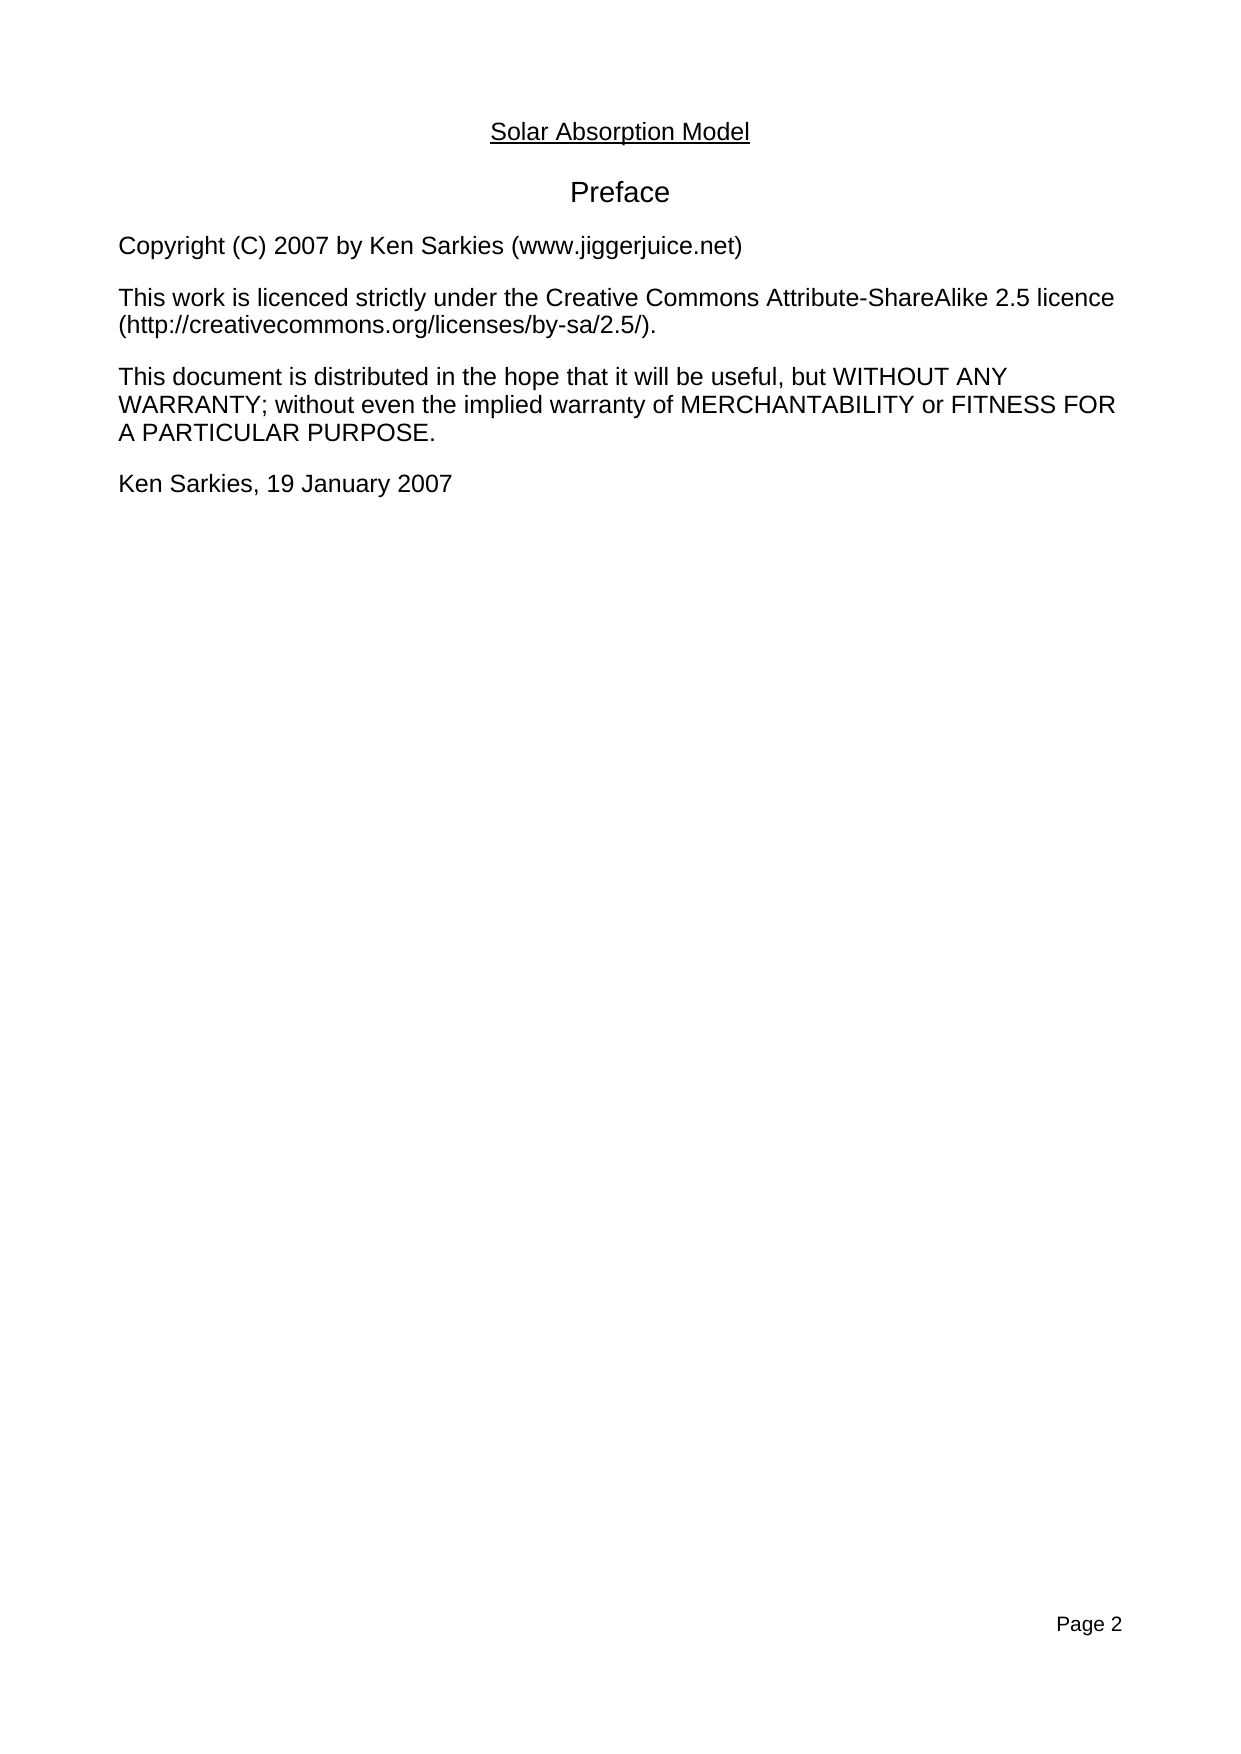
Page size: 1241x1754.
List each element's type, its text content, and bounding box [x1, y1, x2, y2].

text This document is distributed in the hope that it will be useful, but WITHOUT ANY WARRANTY; without even the implied warranty of MERCHANTABILITY or FITNESS FOR A PARTICULAR PURPOSE. [118, 363, 1122, 447]
text Copyright (C) 2007 by Ken Sarkies (www.jiggerjuice.net) [118, 232, 1122, 260]
text Preface [118, 176, 1122, 208]
text Ken Sarkies, 19 January 2007 [118, 470, 1122, 498]
text This work is licenced strictly under the Creative Commons Attribute-ShareAlike 2.5 licence (http://creativecommons.org/licenses/by-sa/2.5/). [118, 283, 1122, 339]
